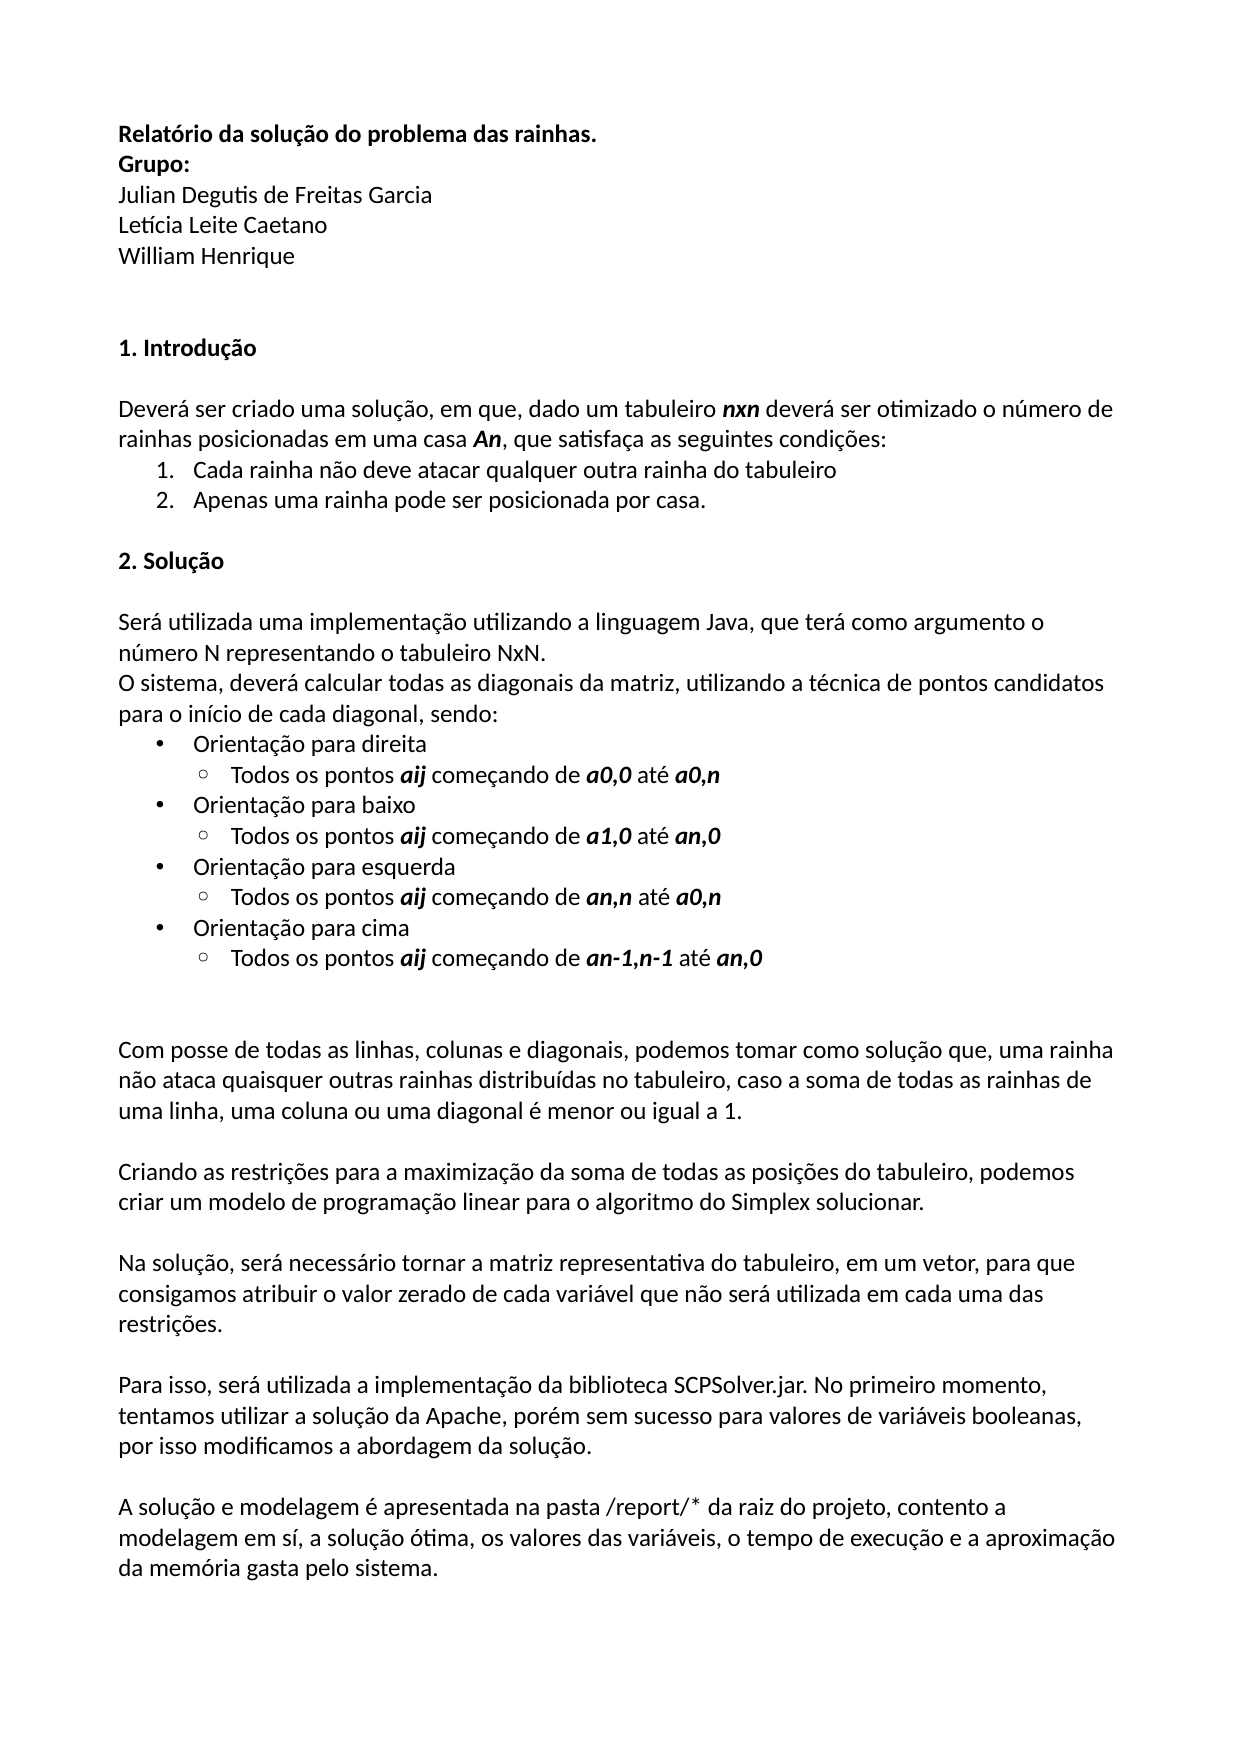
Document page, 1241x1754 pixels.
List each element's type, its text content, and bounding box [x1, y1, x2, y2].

list Cada rainha não deve atacar qualquer outra rainha do tabuleiro [156, 454, 1122, 484]
list Todos os pontos aij começando de an-1,n-1 até an,0 [193, 942, 1122, 973]
text Para isso, será utilizada a implementação da biblioteca SCPSolver.jar. No primeiro momento, tentamos utilizar a solução da Apache, porém sem sucesso para valores de variáveis booleanas, por isso modificamos a abordagem da solução. [118, 1369, 1122, 1461]
text Será utilizada uma implementação utilizando a linguagem Java, que terá como argumento o número N representando o tabuleiro NxN. [118, 606, 1122, 667]
list Todos os pontos aij começando de an,n até a0,n [193, 881, 1122, 912]
list Orientação para esquerda [156, 851, 1122, 881]
list Apenas uma rainha pode ser posicionada por casa. [156, 484, 1122, 515]
list Orientação para cima [156, 912, 1122, 942]
text Relatório da solução do problema das rainhas. [118, 118, 1122, 149]
list Todos os pontos aij começando de a1,0 até an,0 [193, 820, 1122, 851]
list Orientação para baixo [156, 789, 1122, 820]
text Julian Degutis de Freitas Garcia [118, 179, 1122, 210]
text William Henrique [118, 240, 1122, 271]
text Deverá ser criado uma solução, em que, dado um tabuleiro nxn deverá ser otimizado o número de rainhas posicionadas em uma casa An, que satisfaça as seguintes condições: [118, 393, 1122, 454]
text Com posse de todas as linhas, colunas e diagonais, podemos tomar como solução que, uma rainha não ataca quaisquer outras rainhas distribuídas no tabuleiro, caso a soma de todas as rainhas de uma linha, uma coluna ou uma diagonal é menor ou igual a 1. [118, 1034, 1122, 1125]
text Na solução, será necessário tornar a matriz representativa do tabuleiro, em um vetor, para que consigamos atribuir o valor zerado de cada variável que não será utilizada em cada uma das restrições. [118, 1247, 1122, 1339]
text Grupo: [118, 149, 1122, 179]
text O sistema, deverá calcular todas as diagonais da matriz, utilizando a técnica de pontos candidatos para o início de cada diagonal, sendo: [118, 667, 1122, 728]
text Letícia Leite Caetano [118, 210, 1122, 240]
text 2. Solução [118, 545, 1122, 576]
text Criando as restrições para a maximização da soma de todas as posições do tabuleiro, podemos criar um modelo de programação linear para o algoritmo do Simplex solucionar. [118, 1156, 1122, 1217]
list Orientação para direita [156, 728, 1122, 759]
text 1. Introdução [118, 332, 1122, 362]
text A solução e modelagem é apresentada na pasta /report/* da raiz do projeto, contento a modelagem em sí, a solução ótima, os valores das variáveis, o tempo de execução e a aproximação da memória gasta pelo sistema. [118, 1492, 1122, 1583]
list Todos os pontos aij começando de a0,0 até a0,n [193, 759, 1122, 789]
